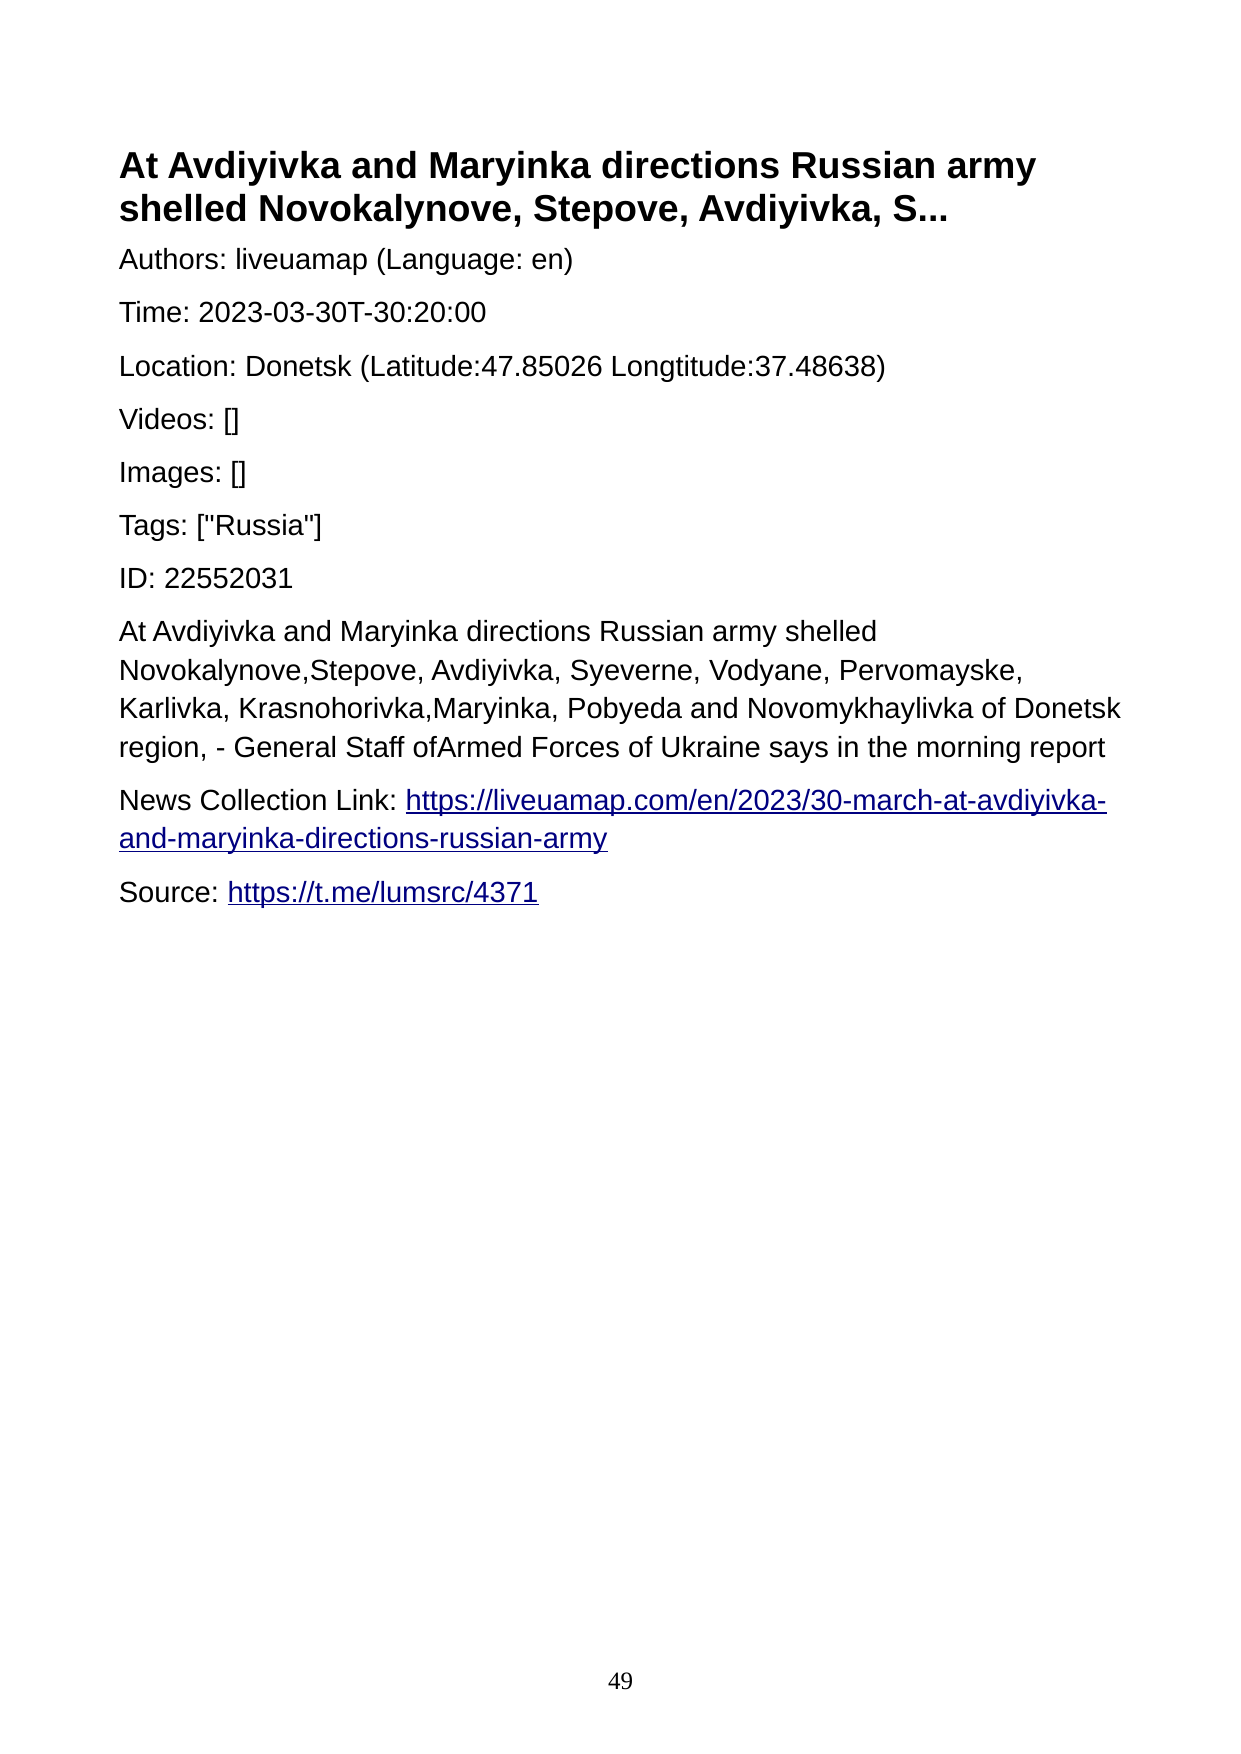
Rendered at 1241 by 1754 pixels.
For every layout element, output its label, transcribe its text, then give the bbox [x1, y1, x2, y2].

text Time: 2023-03-30T-30:20:00 [118, 295, 1122, 329]
text News Collection Link: https://liveuamap.com/en/2023/30-march-at-avdiyivka-and-maryinka-directions-russian-army [118, 783, 1122, 855]
text At Avdiyivka and Maryinka directions Russian army shelled Novokalynove,Stepove, Avdiyivka, Syeverne, Vodyane, Pervomayske, Karlivka, Krasnohorivka,Maryinka, Pobyeda and Novomykhaylivka of Donetsk region, - General Staff ofArmed Forces of Ukraine says in the morning report [118, 614, 1122, 763]
text Tags: ["Russia"] [118, 508, 1122, 541]
text ID: 22552031 [118, 561, 1122, 594]
text Images: [] [118, 455, 1122, 488]
text Videos: [] [118, 402, 1122, 435]
text Source: https://t.me/lumsrc/4371 [118, 874, 1122, 908]
subtitle At Avdiyivka and Maryinka directions Russian army shelled Novokalynove, Stepove, Avdiyivka, S... [118, 143, 1122, 230]
text Location: Donetsk (Latitude:47.85026 Longtitude:37.48638) [118, 348, 1122, 382]
text Authors: liveuamap (Language: en) [118, 242, 1122, 276]
